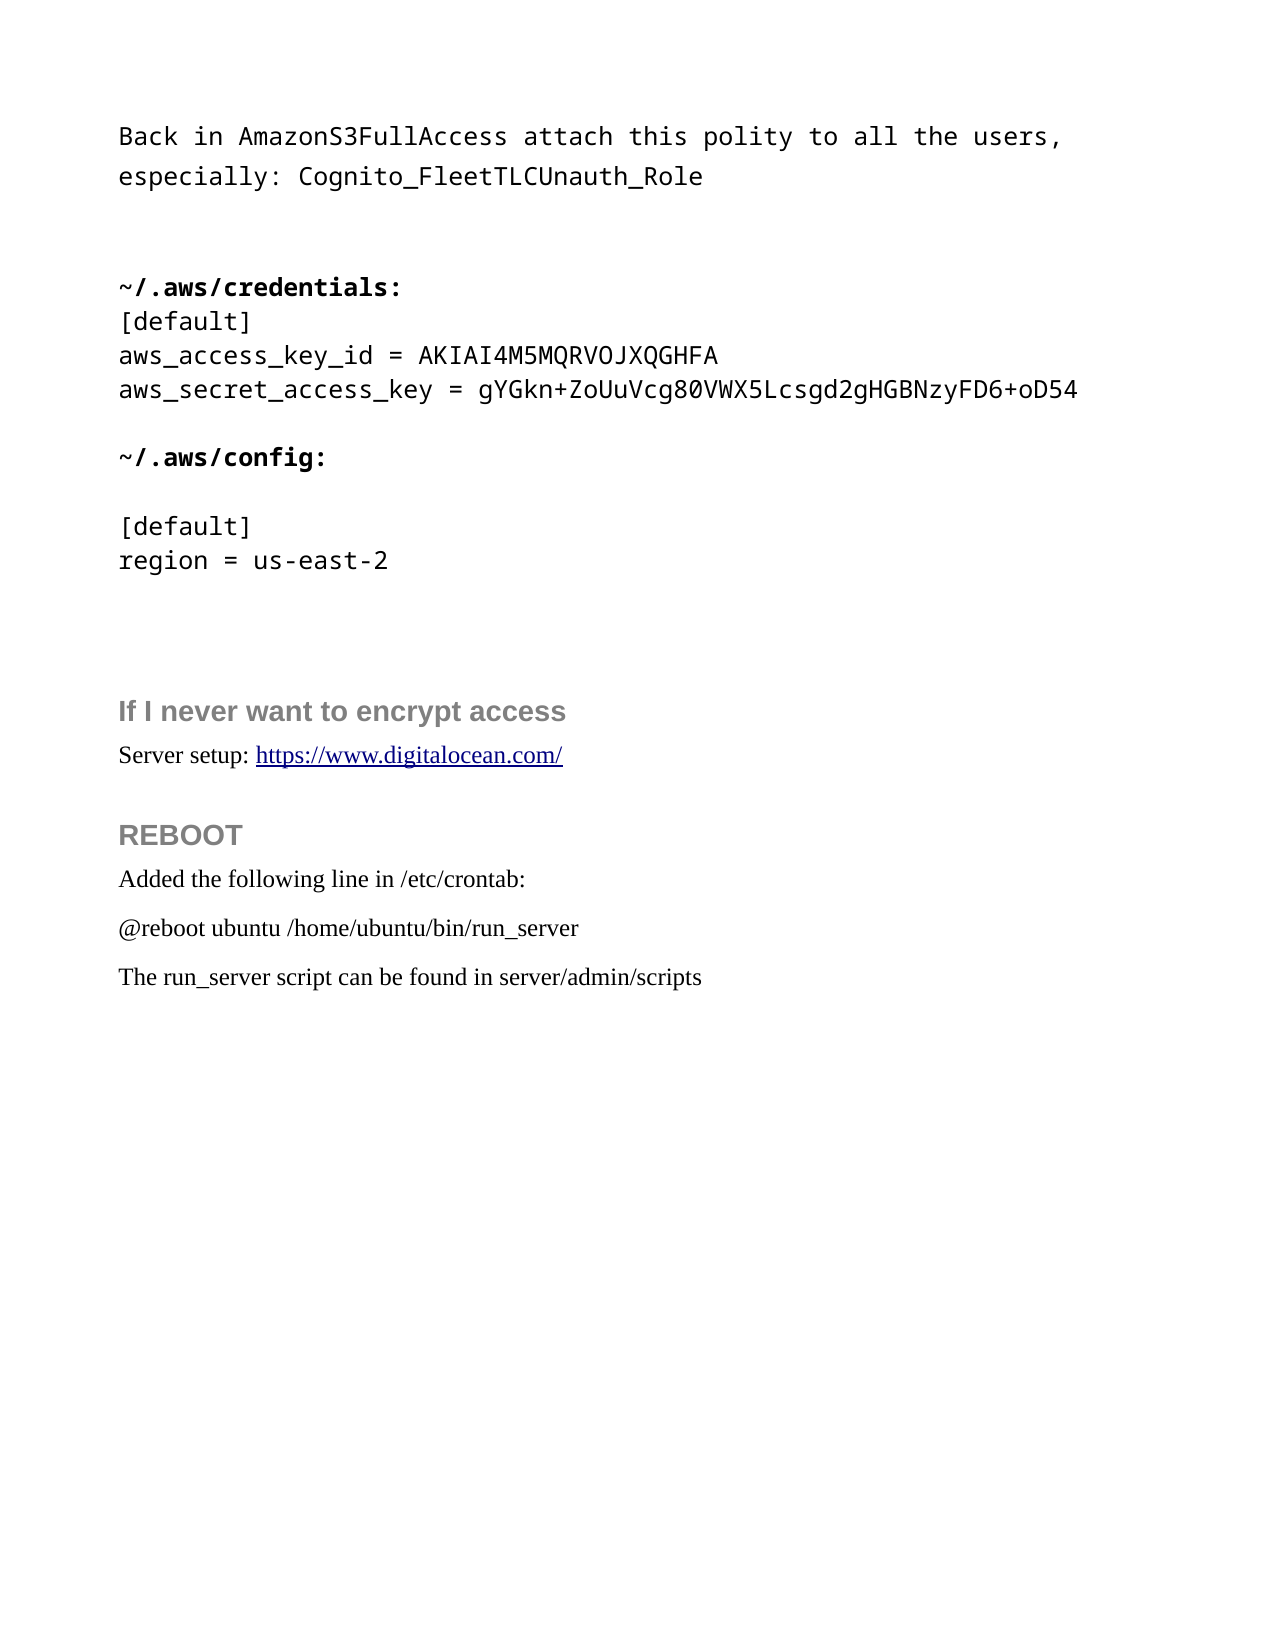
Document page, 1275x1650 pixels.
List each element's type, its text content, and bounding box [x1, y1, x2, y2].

text The run_server script can be found in server/admin/scripts [118, 962, 1157, 991]
text ~/.aws/config: [118, 440, 1157, 474]
text Added the following line in /etc/crontab: [118, 864, 1157, 893]
text region = us-east-2 [118, 542, 1157, 576]
text aws_secret_access_key = gYGkn+ZoUuVcg80VWX5Lcsgd2gHGBNzyFD6+oD54 [118, 372, 1157, 406]
text Server setup: https://www.digitalocean.com/ [118, 740, 1157, 769]
text aws_access_key_id = AKIAI4M5MQRVOJXQGHFA [118, 338, 1157, 372]
text [default] [118, 304, 1157, 338]
text [default] [118, 508, 1157, 542]
subtitle REBOOT [118, 818, 1157, 852]
text Back in AmazonS3FullAccess attach this polity to all the users, especially: Cognito_FleetTLCUnauth_Role [118, 118, 1157, 193]
subtitle If I never want to encrypt access [118, 694, 1157, 728]
text ~/.aws/credentials: [118, 270, 1157, 304]
text @reboot ubuntu /home/ubuntu/bin/run_server [118, 913, 1157, 942]
